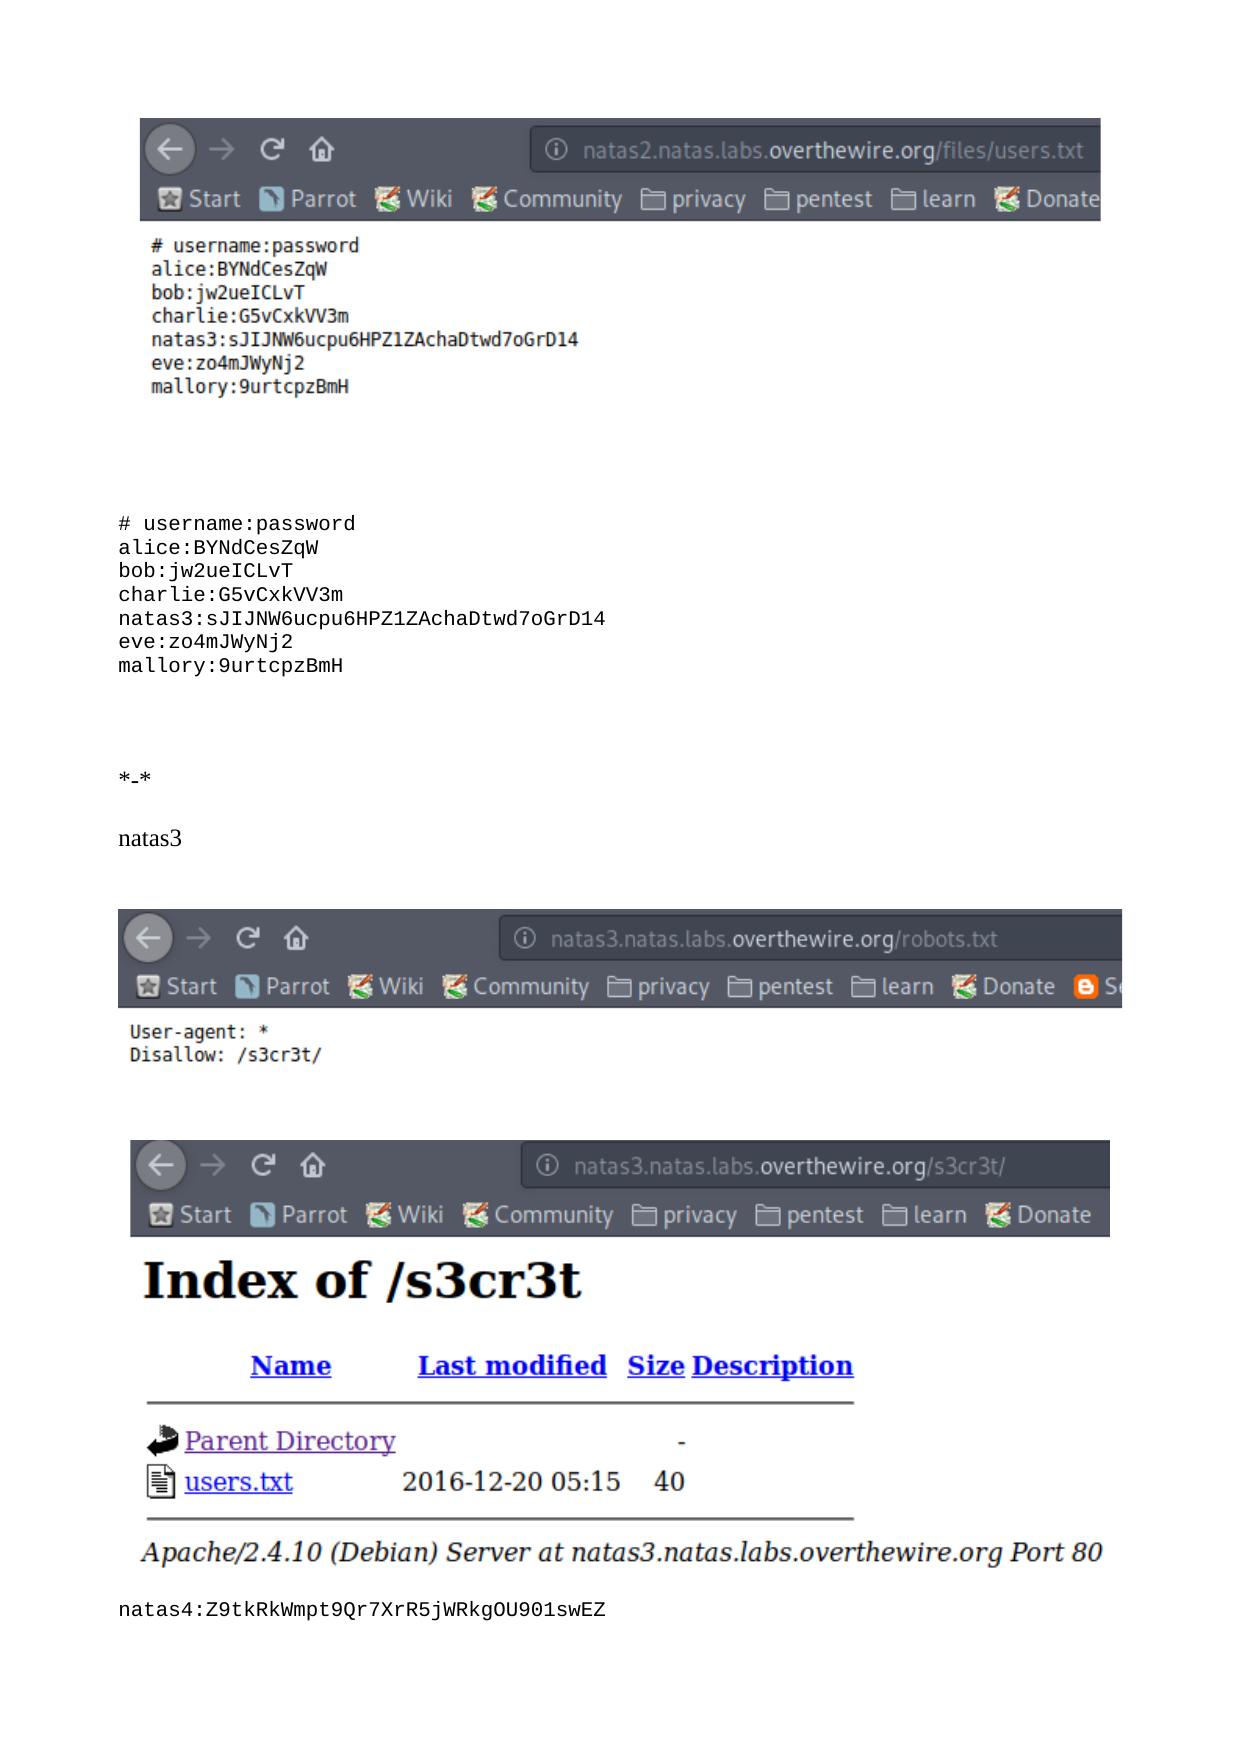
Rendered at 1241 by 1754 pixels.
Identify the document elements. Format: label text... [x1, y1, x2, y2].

text # username:password [118, 513, 1122, 537]
picture [139, 118, 1101, 456]
text charlie:G5vCxkVV3m [118, 584, 1122, 608]
text bob:jw2ueICLvT [118, 560, 1122, 584]
text mallory:9urtcpzBmH [118, 655, 1122, 679]
text natas3:sJIJNW6ucpu6HPZ1ZAchaDtwd7oGrD14 [118, 608, 1122, 631]
text natas3 [118, 823, 1122, 852]
text natas4:Z9tkRkWmpt9Qr7XrR5jWRkgOU901swEZ [118, 1599, 1122, 1623]
text eve:zo4mJWyNj2 [118, 631, 1122, 655]
picture [130, 1140, 1110, 1571]
picture [118, 909, 1123, 1112]
text *-* [118, 766, 1122, 794]
text alice:BYNdCesZqW [118, 537, 1122, 560]
